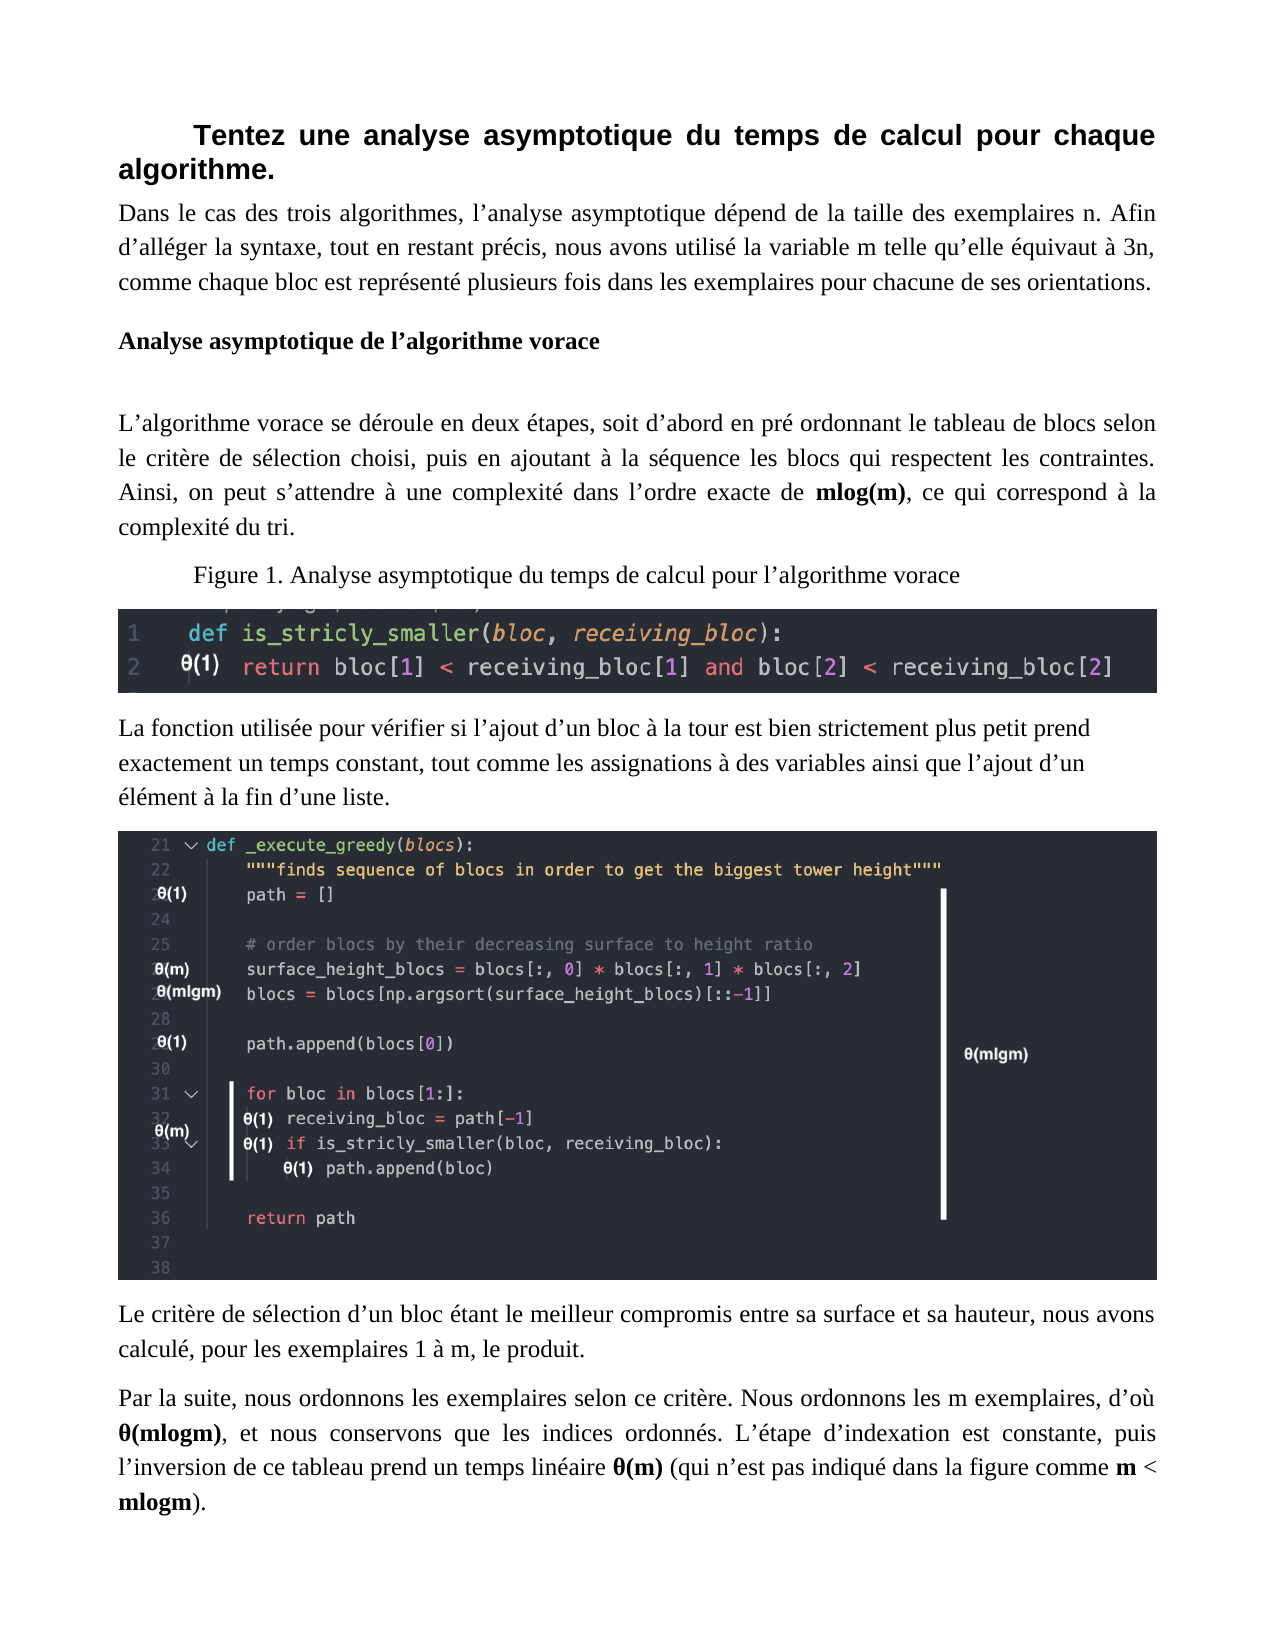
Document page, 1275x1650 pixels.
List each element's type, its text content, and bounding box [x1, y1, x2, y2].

text L’algorithme vorace se déroule en deux étapes, soit d’abord en pré ordonnant le tableau de blocs selon le critère de sélection choisi, puis en ajoutant à la séquence les blocs qui respectent les contraintes. Ainsi, on peut s’attendre à une complexité dans l’ordre exacte de mlog(m), ce qui correspond à la complexité du tri. [118, 408, 1157, 540]
subtitle Tentez une analyse asymptotique du temps de calcul pour chaque algorithme. [118, 118, 1157, 185]
text Le critère de sélection d’un bloc étant le meilleur compromis entre sa surface et sa hauteur, nous avons calculé, pour les exemplaires 1 à m, le produit. [118, 1299, 1157, 1363]
text Par la suite, nous ordonnons les exemplaires selon ce critère. Nous ordonnons les m exemplaires, d’où θ(mlogm), et nous conservons que les indices ordonnés. L’étape d’indexation est constante, puis l’inversion de ce tableau prend un temps linéaire θ(m) (qui n’est pas indiqué dans la figure comme m < mlogm). [118, 1383, 1157, 1515]
picture [118, 609, 1157, 693]
text Dans le cas des trois algorithmes, l’analyse asymptotique dépend de la taille des exemplaires n. Afin d’alléger la syntaxe, tout en restant précis, nous avons utilisé la variable m telle qu’elle équivaut à 3n, comme chaque bloc est représenté plusieurs fois dans les exemplaires pour chacune de ses orientations. [118, 198, 1157, 295]
picture [118, 831, 1157, 1280]
text Figure 1. Analyse asymptotique du temps de calcul pour l’algorithme vorace [118, 561, 1157, 589]
text La fonction utilisée pour vérifier si l’ajout d’un bloc à la tour est bien strictement plus petit prend exactement un temps constant, tout comme les assignations à des variables ainsi que l’ajout d’un élément à la fin d’une liste. [118, 713, 1157, 811]
subtitle Analyse asymptotique de l’algorithme vorace [118, 326, 1157, 355]
